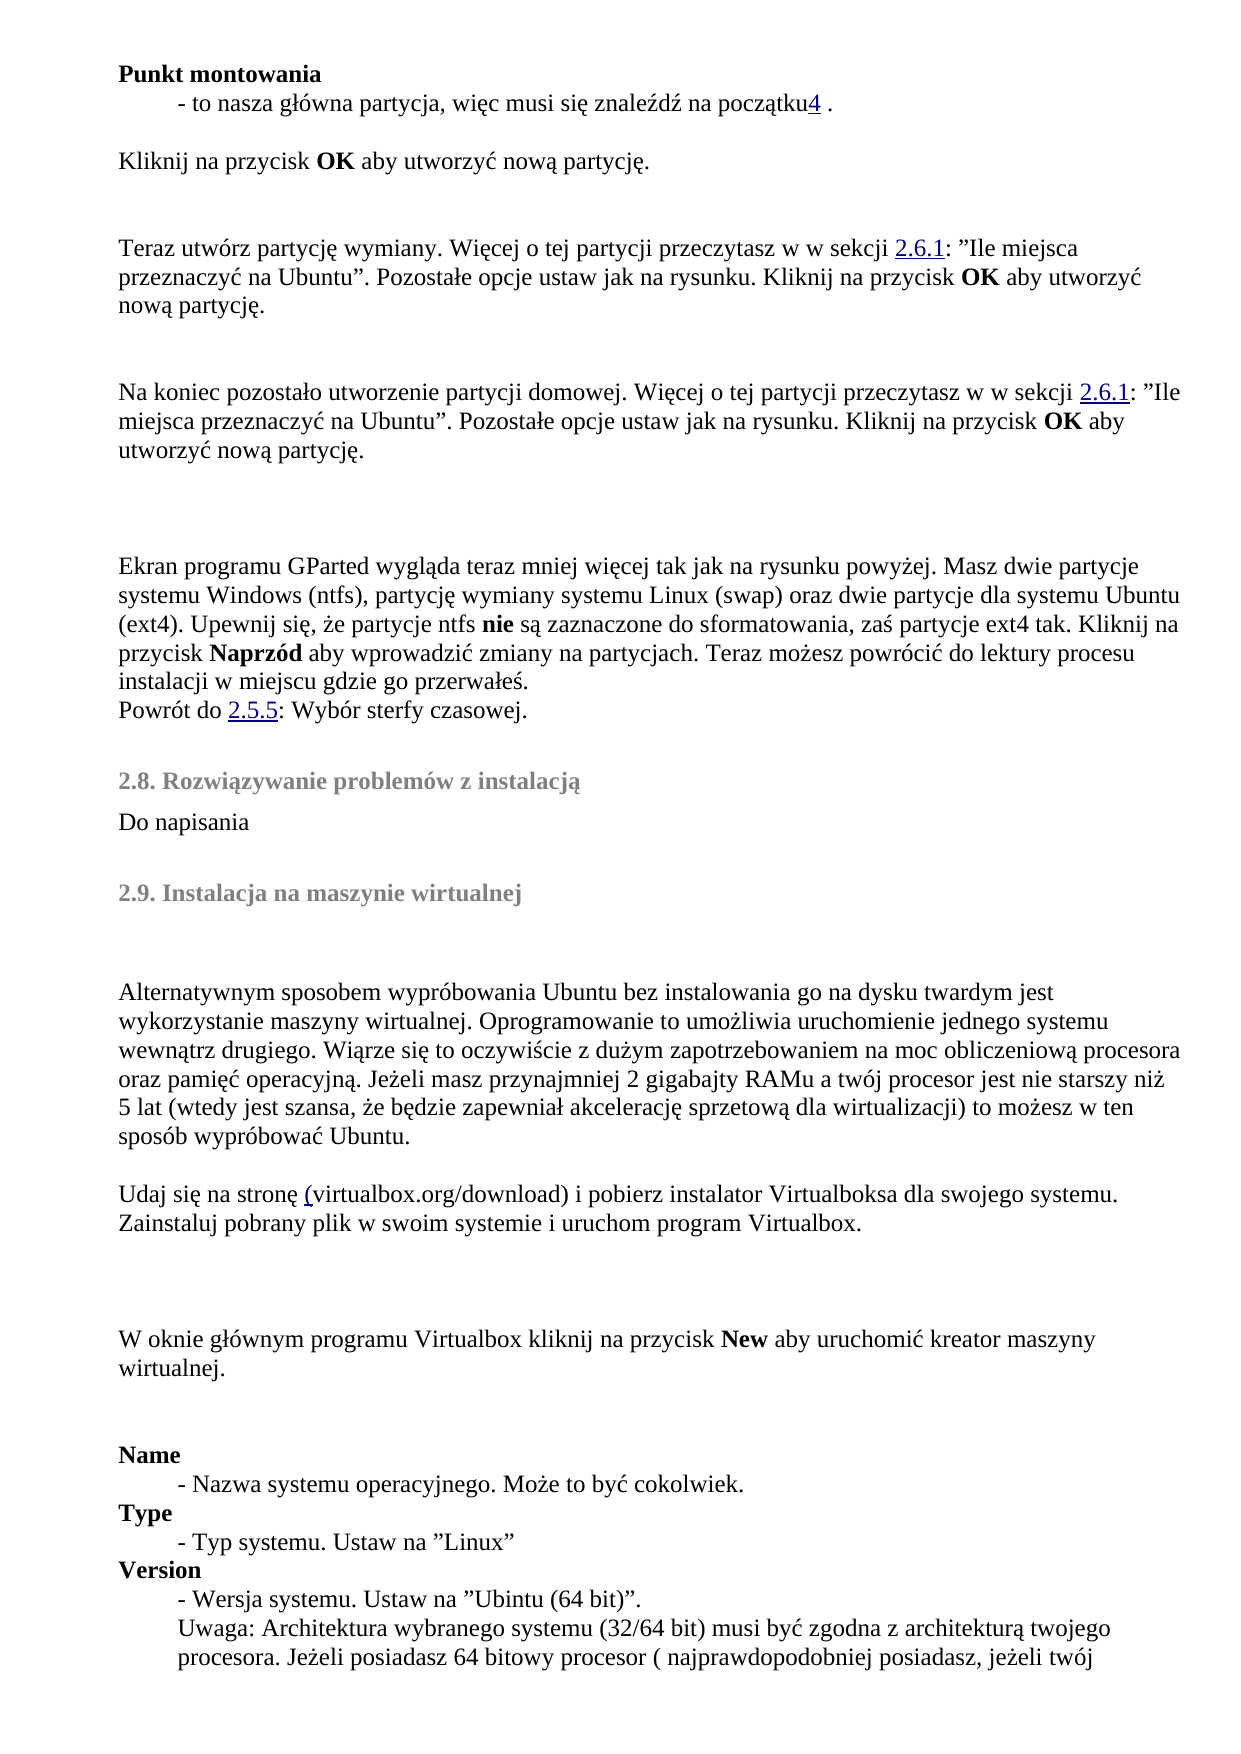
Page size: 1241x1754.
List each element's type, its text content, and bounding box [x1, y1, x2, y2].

subtitle 2.9. Instalacja na maszynie wirtualnej [118, 878, 1181, 907]
subtitle Name [118, 1440, 1181, 1469]
text Kliknij na przycisk OK aby utworzyć nową partycję. [118, 146, 1181, 175]
subtitle Type [118, 1498, 1181, 1527]
subtitle Punkt montowania [118, 59, 1181, 88]
text Do napisania [118, 807, 1181, 836]
list - Typ systemu. Ustaw na ”Linux” [177, 1527, 1181, 1555]
list - Wersja systemu. Ustaw na ”Ubintu (64 bit)”. Uwaga: Architektura wybranego systemu (32/64 bit) musi być zgodna z architekturą twojego procesora. Jeżeli posiadasz 64 bitowy procesor ( najprawdopodobniej posiadasz, jeżeli twój [177, 1584, 1181, 1670]
subtitle Version [118, 1555, 1181, 1584]
text Na koniec pozostało utworzenie partycji domowej. Więcej o tej partycji przeczytasz w w sekcji 2.6.1: ”Ile miejsca przeznaczyć na Ubuntu”. Pozostałe opcje ustaw jak na rysunku. Kliknij na przycisk OK aby utworzyć nową partycję. [118, 377, 1181, 464]
list - Nazwa systemu operacyjnego. Może to być cokolwiek. [177, 1469, 1181, 1498]
text Alternatywnym sposobem wypróbowania Ubuntu bez instalowania go na dysku twardym jest wykorzystanie maszyny wirtualnej. Oprogramowanie to umożliwia uruchomienie jednego systemu wewnątrz drugiego. Wiąrze się to oczywiście z dużym zapotrzebowaniem na moc obliczeniową procesora oraz pamięć operacyjną. Jeżeli masz przynajmniej 2 gigabajty RAMu a twój procesor jest nie starszy niż 5 lat (wtedy jest szansa, że będzie zapewniał akcelerację sprzetową dla wirtualizacji) to możesz w ten sposób wypróbować Ubuntu. [118, 977, 1181, 1150]
text Teraz utwórz partycję wymiany. Więcej o tej partycji przeczytasz w w sekcji 2.6.1: ”Ile miejsca przeznaczyć na Ubuntu”. Pozostałe opcje ustaw jak na rysunku. Kliknij na przycisk OK aby utworzyć nową partycję. [118, 233, 1181, 319]
list - to nasza główna partycja, więc musi się znaleźdź na początku4 . [177, 88, 1181, 117]
text W oknie głównym programu Virtualbox kliknij na przycisk New aby uruchomić kreator maszyny wirtualnej. [118, 1324, 1181, 1382]
text Ekran programu GParted wygląda teraz mniej więcej tak jak na rysunku powyżej. Masz dwie partycje systemu Windows (ntfs), partycję wymiany systemu Linux (swap) oraz dwie partycje dla systemu Ubuntu (ext4). Upewnij się, że partycje ntfs nie są zaznaczone do sformatowania, zaś partycje ext4 tak. Kliknij na przycisk Naprzód aby wprowadzić zmiany na partycjach. Teraz możesz powrócić do lektury procesu instalacji w miejscu gdzie go przerwałeś. Powrót do 2.5.5: Wybór sterfy czasowej. [118, 551, 1181, 724]
subtitle 2.8. Rozwiązywanie problemów z instalacją [118, 766, 1181, 795]
text Udaj się na stronę (virtualbox.org/download) i pobierz instalator Virtualboksa dla swojego systemu. Zainstaluj pobrany plik w swoim systemie i uruchom program Virtualbox. [118, 1179, 1181, 1237]
